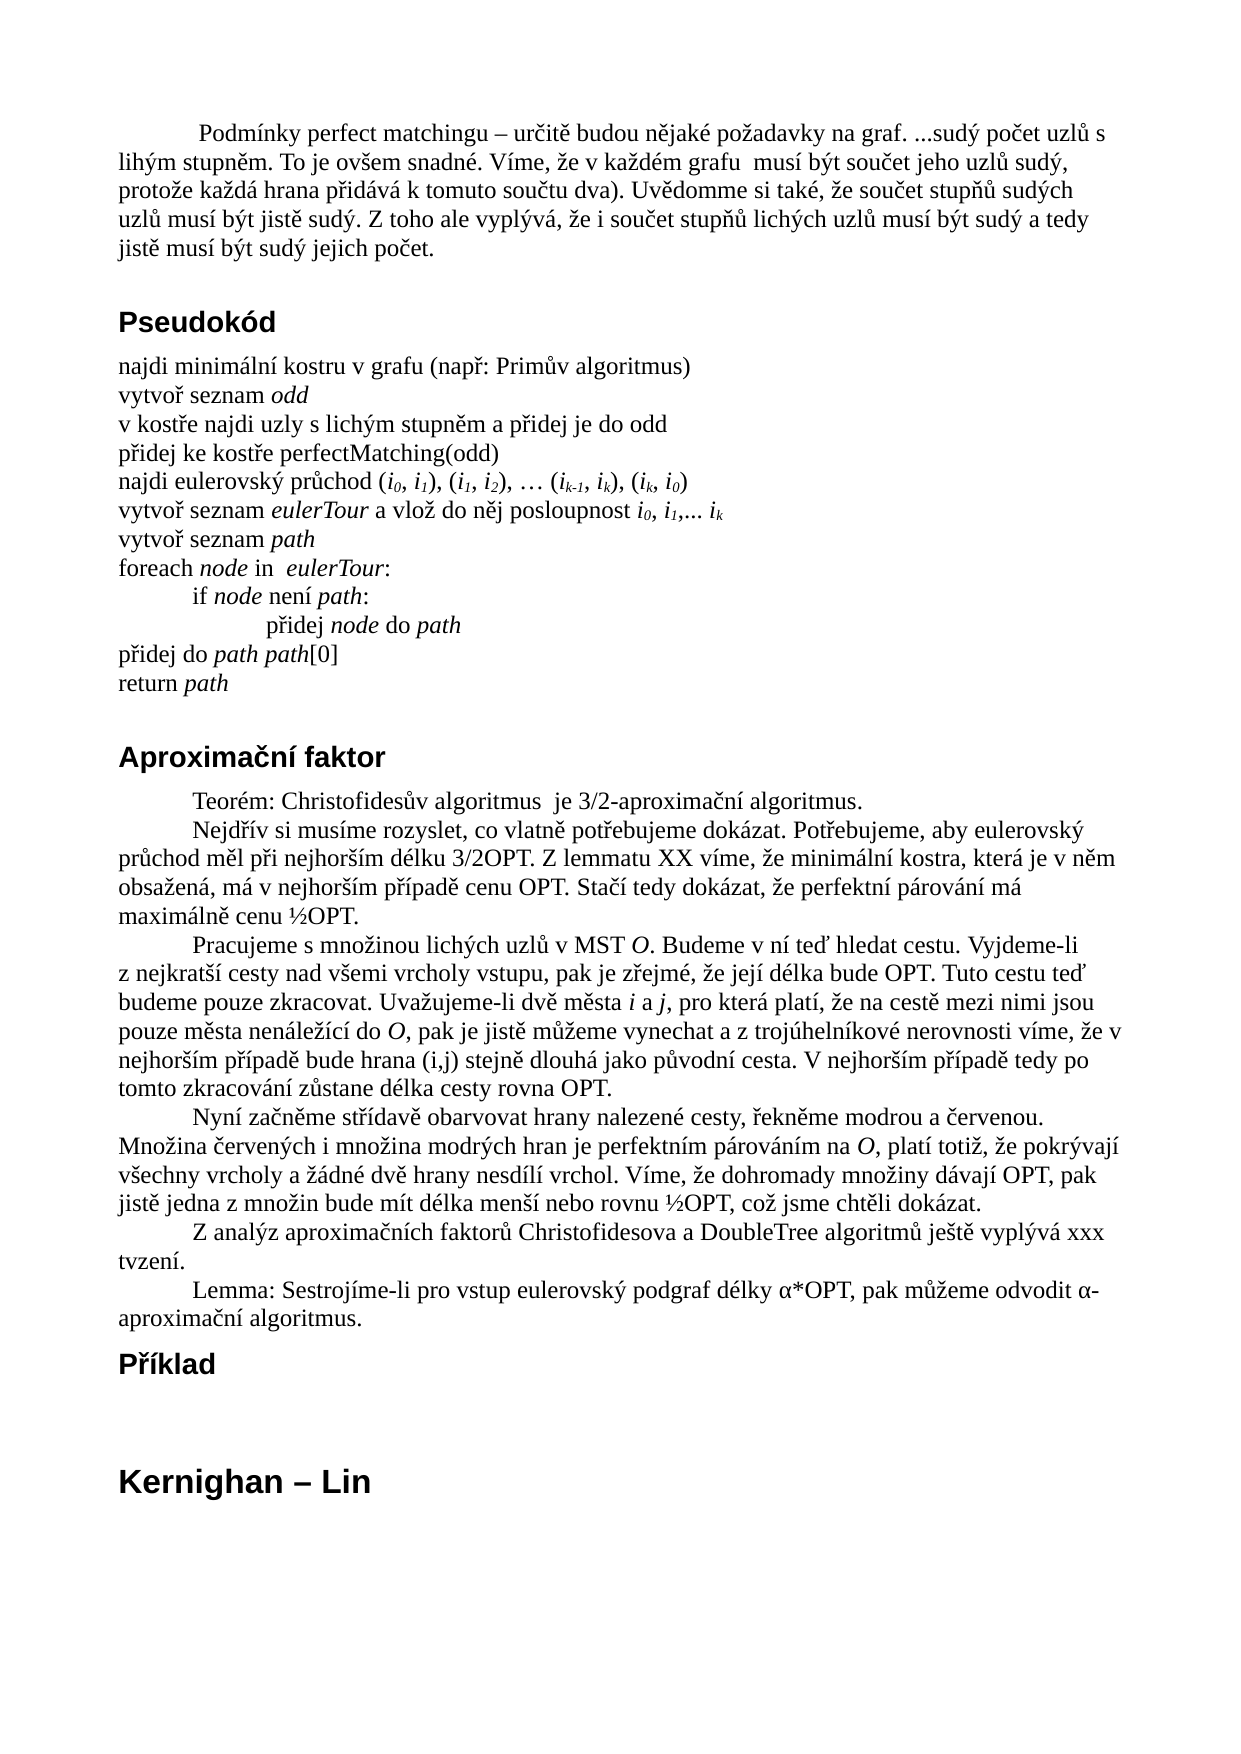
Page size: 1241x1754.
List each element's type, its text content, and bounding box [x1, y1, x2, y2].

text vytvoř seznam eulerTour a vlož do něj posloupnost i0, i1,... ik [118, 495, 1122, 524]
text Nejdřív si musíme rozyslet, co vlatně potřebujeme dokázat. Potřebujeme, aby eulerovský průchod měl při nejhorším délku 3/2OPT. Z lemmatu XX víme, že minimální kostra, která je v něm obsažená, má v nejhorším případě cenu OPT. Stačí tedy dokázat, že perfektní párování má maximálně cenu ½OPT. [118, 815, 1122, 930]
text Nyní začněme střídavě obarvovat hrany nalezené cesty, řekněme modrou a červenou. Množina červených i množina modrých hran je perfektním párováním na O, platí totiž, že pokrývají všechny vrcholy a žádné dvě hrany nesdílí vrchol. Víme, že dohromady množiny dávají OPT, pak jistě jedna z množin bude mít délka menší nebo rovnu ½OPT, což jsme chtěli dokázat. [118, 1102, 1122, 1217]
text přidej do path path[0] [118, 639, 1122, 668]
text return path [118, 668, 1122, 696]
text Podmínky perfect matchingu – určitě budou nějaké požadavky na graf. ...sudý počet uzlů s lihým stupněm. To je ovšem snadné. Víme, že v každém grafu musí být součet jeho uzlů sudý, protože každá hrana přidává k tomuto součtu dva). Uvědomme si také, že součet stupňů sudých uzlů musí být jistě sudý. Z toho ale vyplývá, že i součet stupňů lichých uzlů musí být sudý a tedy jistě musí být sudý jejich počet. [118, 118, 1122, 262]
text Lemma: Sestrojíme-li pro vstup eulerovský podgraf délky α*OPT, pak můžeme odvodit α-aproximační algoritmus. [118, 1275, 1122, 1332]
text Pracujeme s množinou lichých uzlů v MST O. Budeme v ní teď hledat cestu. Vyjdeme-li z nejkratší cesty nad všemi vrcholy vstupu, pak je zřejmé, že její délka bude OPT. Tuto cestu teď budeme pouze zkracovat. Uvažujeme-li dvě města i a j, pro která platí, že na cestě mezi nimi jsou pouze města nenáležící do O, pak je jistě můžeme vynechat a z trojúhelníkové nerovnosti víme, že v nejhorším případě bude hrana (i,j) stejně dlouhá jako původní cesta. V nejhorším případě tedy po tomto zkracování zůstane délka cesty rovna OPT. [118, 930, 1122, 1102]
text přidej node do path [118, 610, 1122, 639]
text přidej ke kostře perfectMatching(odd) [118, 438, 1122, 466]
subtitle Příklad [118, 1347, 1122, 1381]
text Teorém: Christofidesův algoritmus je 3/2-aproximační algoritmus. [118, 786, 1122, 815]
subtitle Kernighan – Lin [118, 1462, 1122, 1500]
subtitle Aproximační faktor [118, 740, 1122, 773]
text foreach node in eulerTour: [118, 553, 1122, 581]
text vytvoř seznam odd [118, 380, 1122, 409]
text vytvoř seznam path [118, 524, 1122, 553]
subtitle Pseudokód [118, 305, 1122, 339]
text najdi eulerovský průchod (i0, i1), (i1, i2), … (ik-1, ik), (ik, i0) [118, 466, 1122, 495]
text najdi minimální kostru v grafu (např: Primův algoritmus) [118, 351, 1122, 380]
text Z analýz aproximačních faktorů Christofidesova a DoubleTree algoritmů ještě vyplývá xxx tvzení. [118, 1217, 1122, 1275]
text v kostře najdi uzly s lichým stupněm a přidej je do odd [118, 409, 1122, 438]
text if node není path: [118, 581, 1122, 610]
